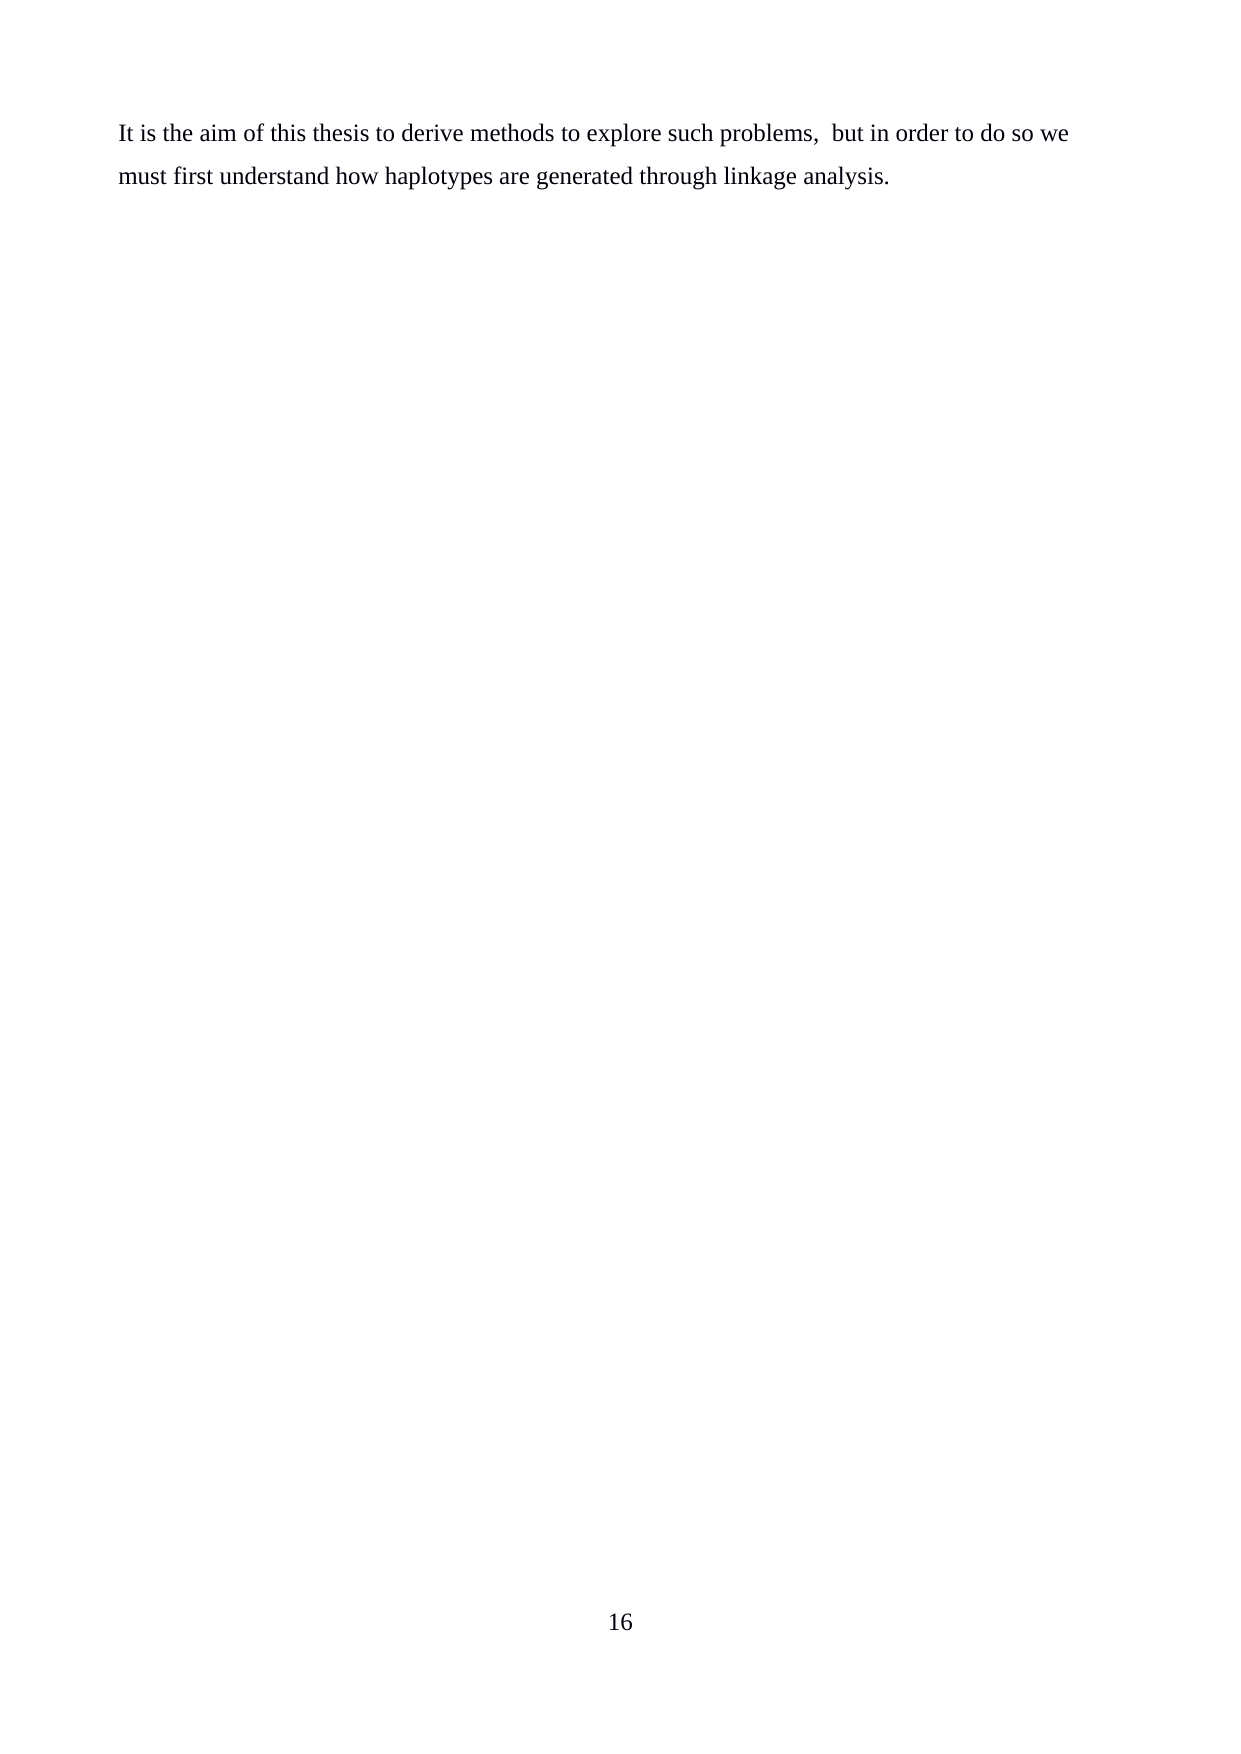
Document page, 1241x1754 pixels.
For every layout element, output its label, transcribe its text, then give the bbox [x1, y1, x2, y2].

text It is the aim of this thesis to derive methods to explore such problems, but in order to do so we must first understand how haplotypes are generated through linkage analysis. [118, 118, 1122, 190]
